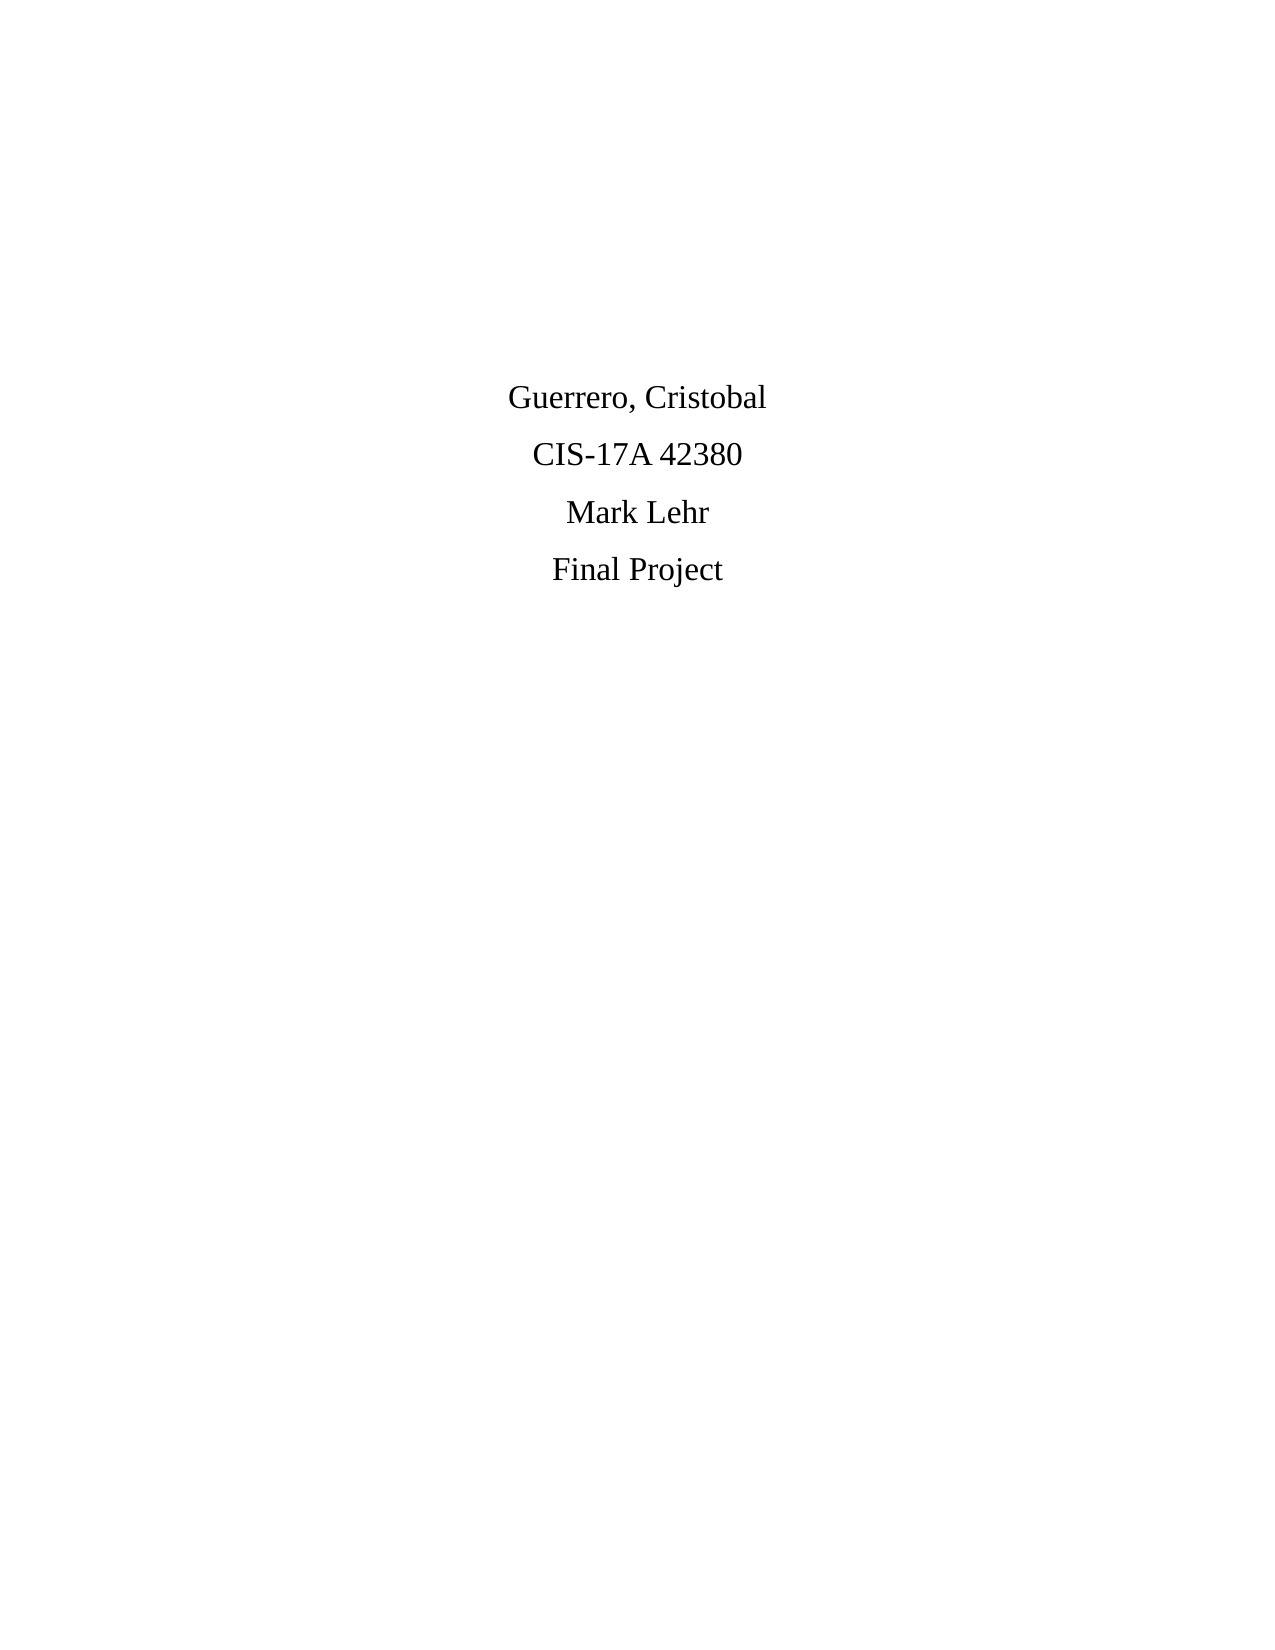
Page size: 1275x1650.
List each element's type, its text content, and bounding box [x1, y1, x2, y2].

text Guerrero, Cristobal [118, 377, 1157, 415]
text Final Project [118, 549, 1157, 588]
text CIS-17A 42380 [118, 434, 1157, 473]
text Mark Lehr [118, 492, 1157, 530]
